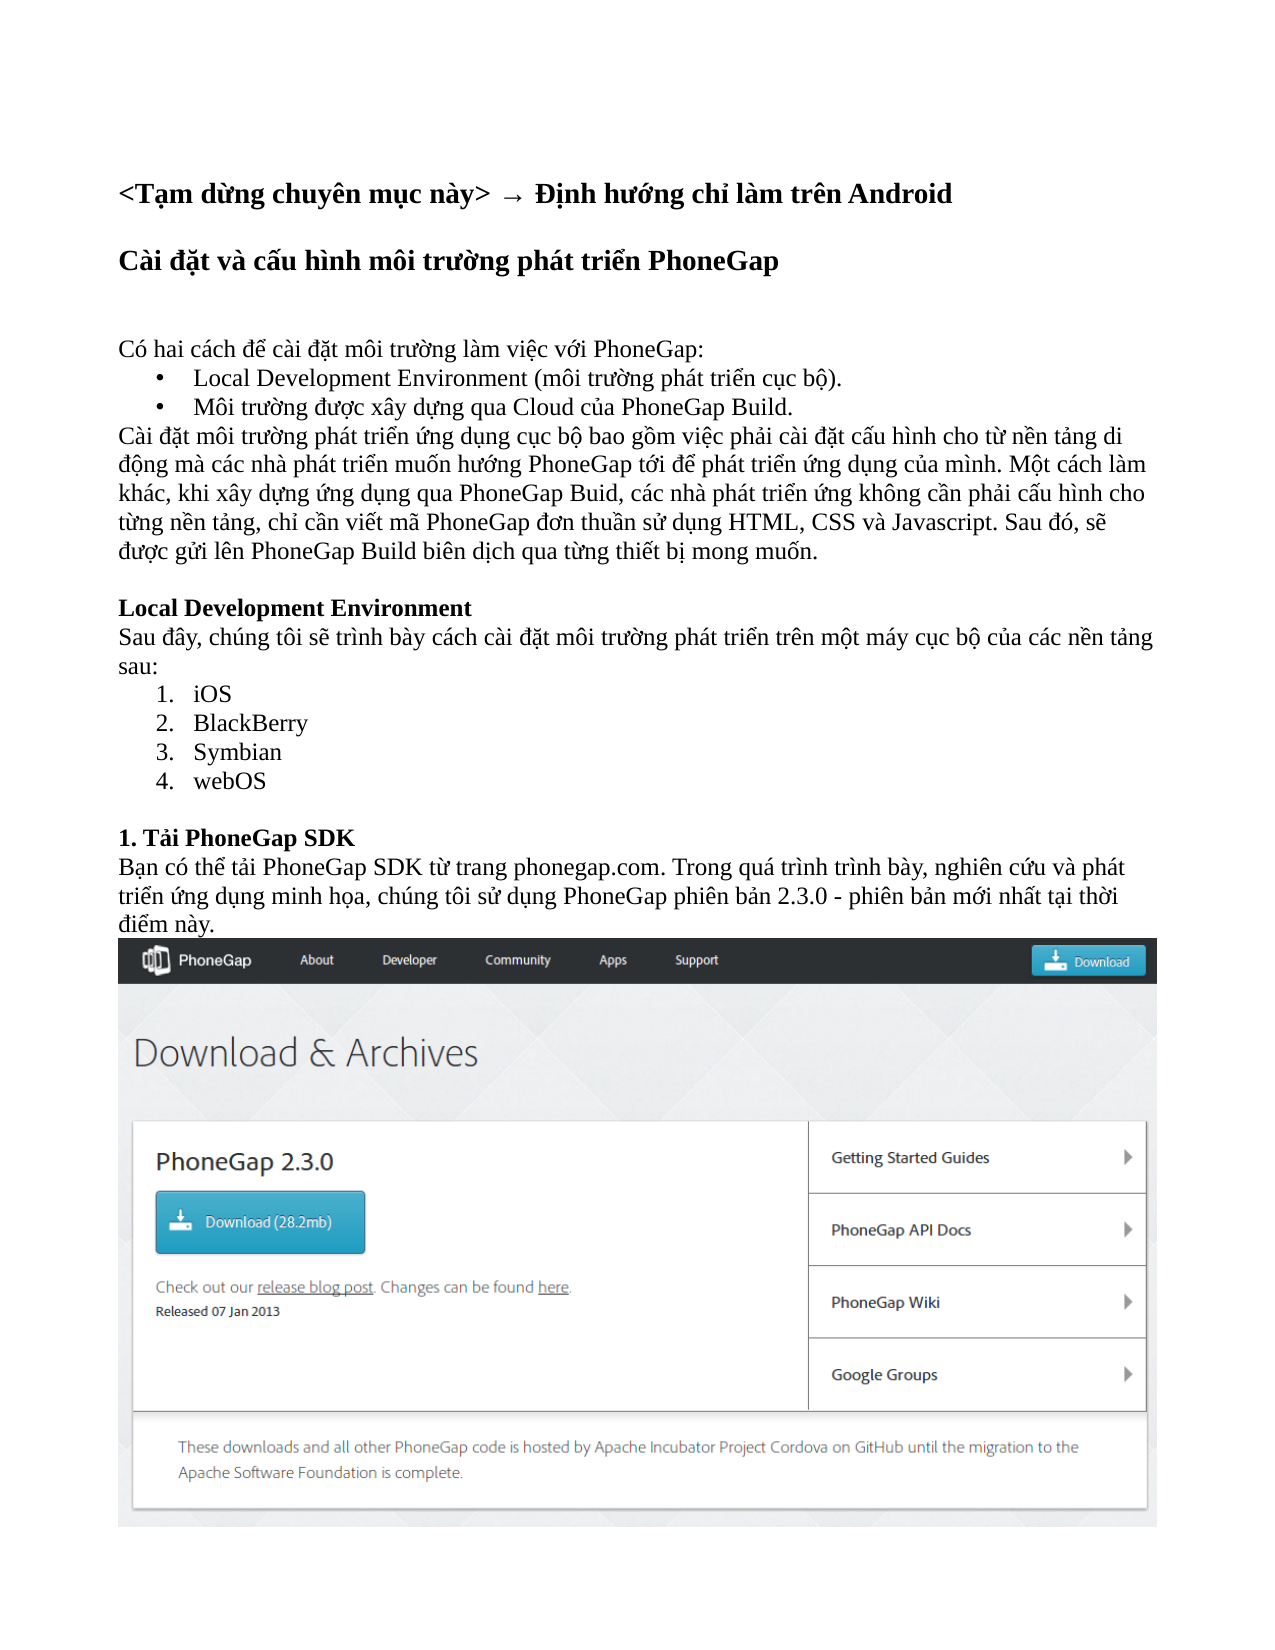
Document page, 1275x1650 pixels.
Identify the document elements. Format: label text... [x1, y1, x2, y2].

text Bạn có thể tải PhoneGap SDK từ trang phonegap.com. Trong quá trình trình bày, nghiên cứu và phát triển ứng dụng minh họa, chúng tôi sử dụng PhoneGap phiên bản 2.3.0 - phiên bản mới nhất tại thời điểm này. [118, 852, 1157, 938]
text Local Development Environment [118, 593, 1157, 622]
list Local Development Environment (môi trường phát triển cục bộ). [156, 363, 1157, 392]
text Cài đặt và cấu hình môi trường phát triển PhoneGap [118, 243, 1157, 277]
list Symbian [156, 737, 1157, 766]
text <Tạm dừng chuyên mục này> → Định hướng chỉ làm trên Android [118, 176, 1157, 210]
picture [118, 938, 1157, 1527]
text Cài đặt môi trường phát triển ứng dụng cục bộ bao gồm việc phải cài đặt cấu hình cho từ nền tảng di động mà các nhà phát triển muốn hướng PhoneGap tới để phát triển ứng dụng của mình. Một cách làm khác, khi xây dựng ứng dụng qua PhoneGap Buid, các nhà phát triển ứng không cần phải cấu hình cho từng nền tảng, chỉ cần viết mã PhoneGap đơn thuần sử dụng HTML, CSS và Javascript. Sau đó, sẽ được gửi lên PhoneGap Build biên dịch qua từng thiết bị mong muốn. [118, 421, 1157, 564]
text Sau đây, chúng tôi sẽ trình bày cách cài đặt môi trường phát triển trên một máy cục bộ của các nền tảng sau: [118, 622, 1157, 679]
list webOS [156, 766, 1157, 794]
list iOS [156, 679, 1157, 708]
list BlackBerry [156, 708, 1157, 737]
list Môi trường được xây dựng qua Cloud của PhoneGap Build. [156, 392, 1157, 421]
text Có hai cách để cài đặt môi trường làm việc với PhoneGap: [118, 334, 1157, 363]
text 1. Tải PhoneGap SDK [118, 823, 1157, 852]
